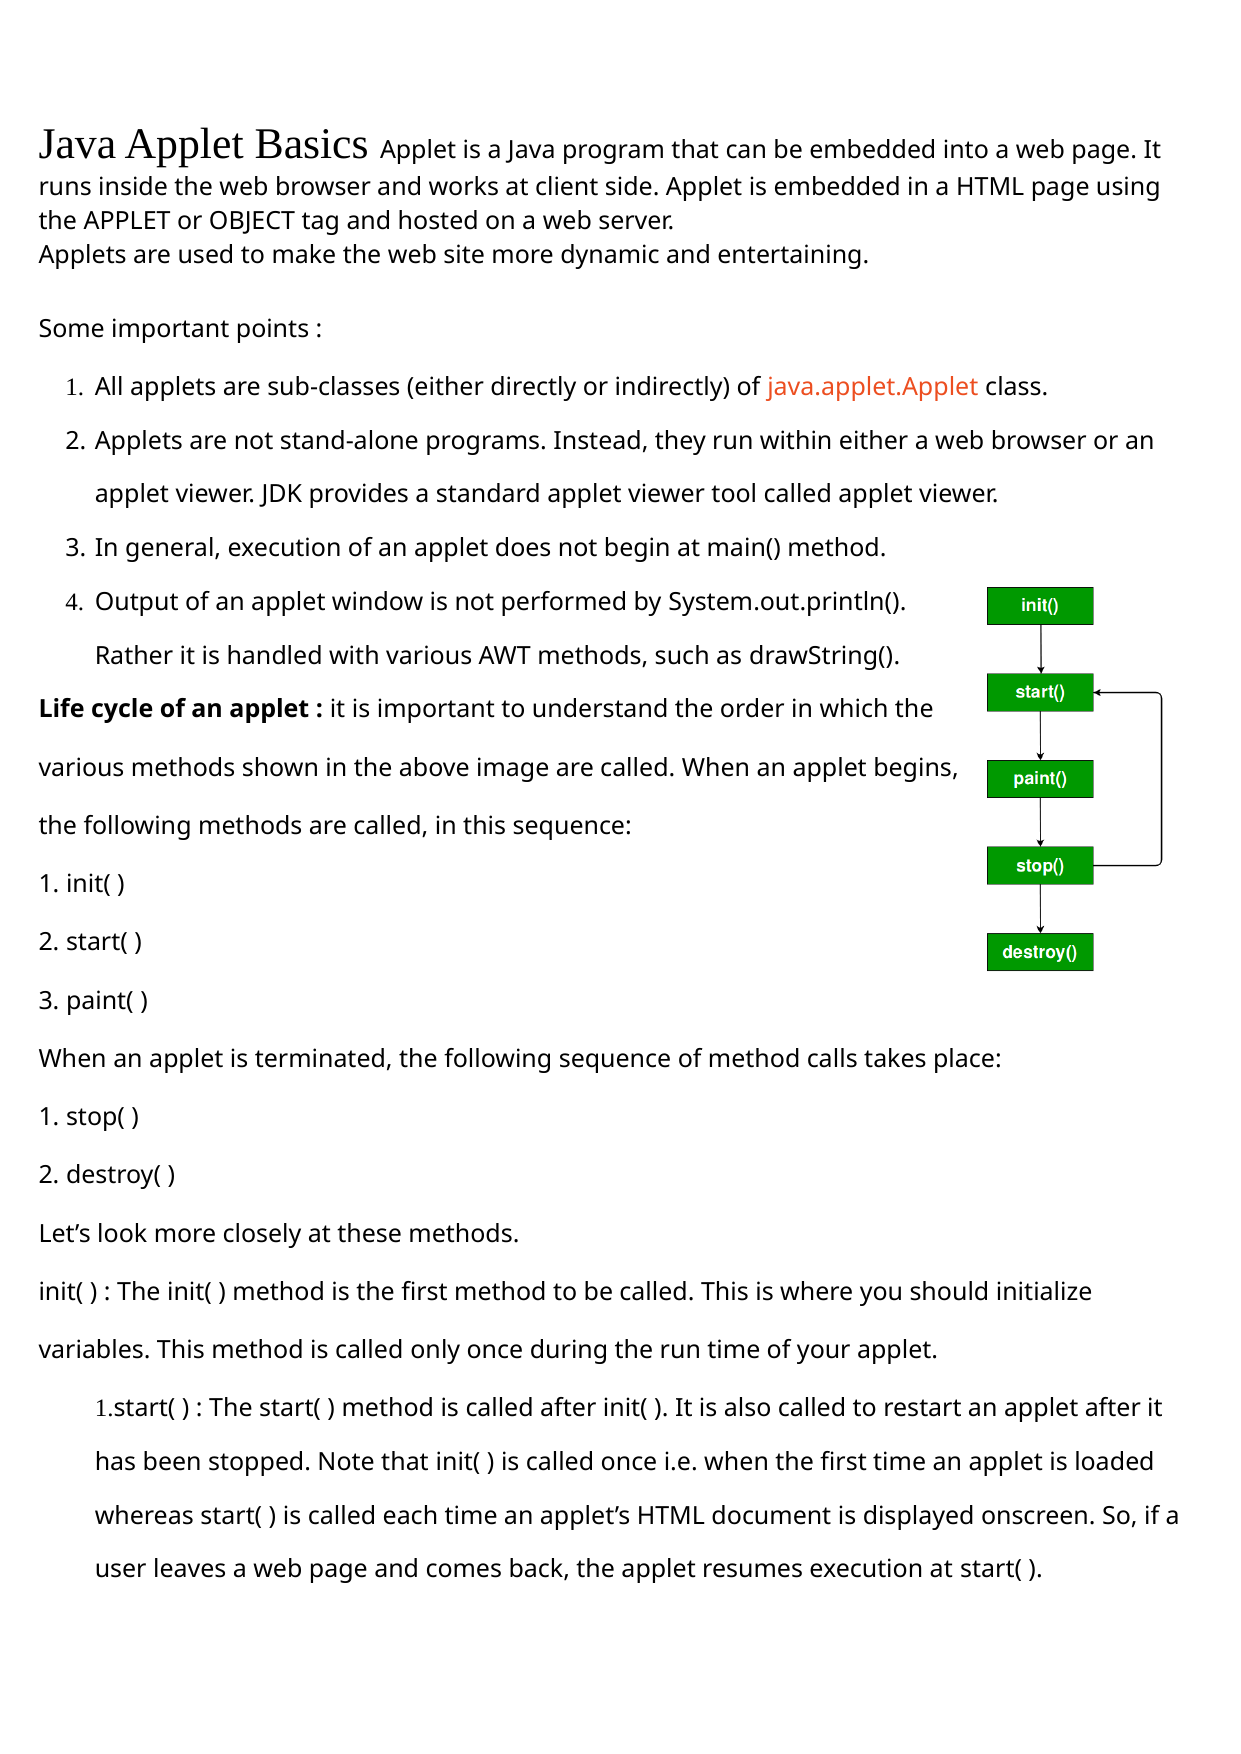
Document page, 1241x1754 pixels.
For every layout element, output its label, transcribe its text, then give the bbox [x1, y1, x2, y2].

text Applets are used to make the web site more dynamic and entertaining. [38, 237, 1202, 271]
list In general, execution of an applet does not begin at main() method. [94, 530, 1202, 564]
list Output of an applet window is not performed by System.out.println(). Rather it is handled with various AWT methods, such as drawString(). [94, 584, 973, 671]
subtitle Java Applet Basics Applet is a Java program that can be embedded into a web page. It runs inside the web browser and works at client side. Applet is embedded in a HTML page using the APPLET or OBJECT tag and hosted on a web server. [38, 118, 1202, 237]
picture [973, 573, 1181, 985]
text 1. init( ) 2. start( ) 3. paint( ) [38, 866, 1202, 1016]
text Some important points : [38, 310, 1202, 344]
list Applets are not stand-alone programs. Instead, they run within either a web browser or an applet viewer. JDK provides a standard applet viewer tool called applet viewer. [94, 422, 1202, 510]
text Life cycle of an applet : it is important to understand the order in which the various methods shown in the above image are called. When an applet begins, the following methods are called, in this sequence: [38, 691, 973, 842]
list All applets are sub-classes (either directly or indirectly) of java.applet.Applet class. [94, 369, 1202, 403]
text init( ) : The init( ) method is the first method to be called. This is where you should initialize variables. This method is called only once during the run time of your applet. [38, 1273, 1202, 1366]
list start( ) : The start( ) method is called after init( ). It is also called to restart an applet after it has been stopped. Note that init( ) is called once i.e. when the first time an applet is loaded whereas start( ) is called each time an applet’s HTML document is displayed onscreen. So, if a user leaves a web page and comes back, the applet resumes execution at start( ). [94, 1390, 1202, 1585]
text When an applet is terminated, the following sequence of method calls takes place: 1. stop( ) 2. destroy( ) Let’s look more closely at these methods. [38, 1041, 1202, 1249]
